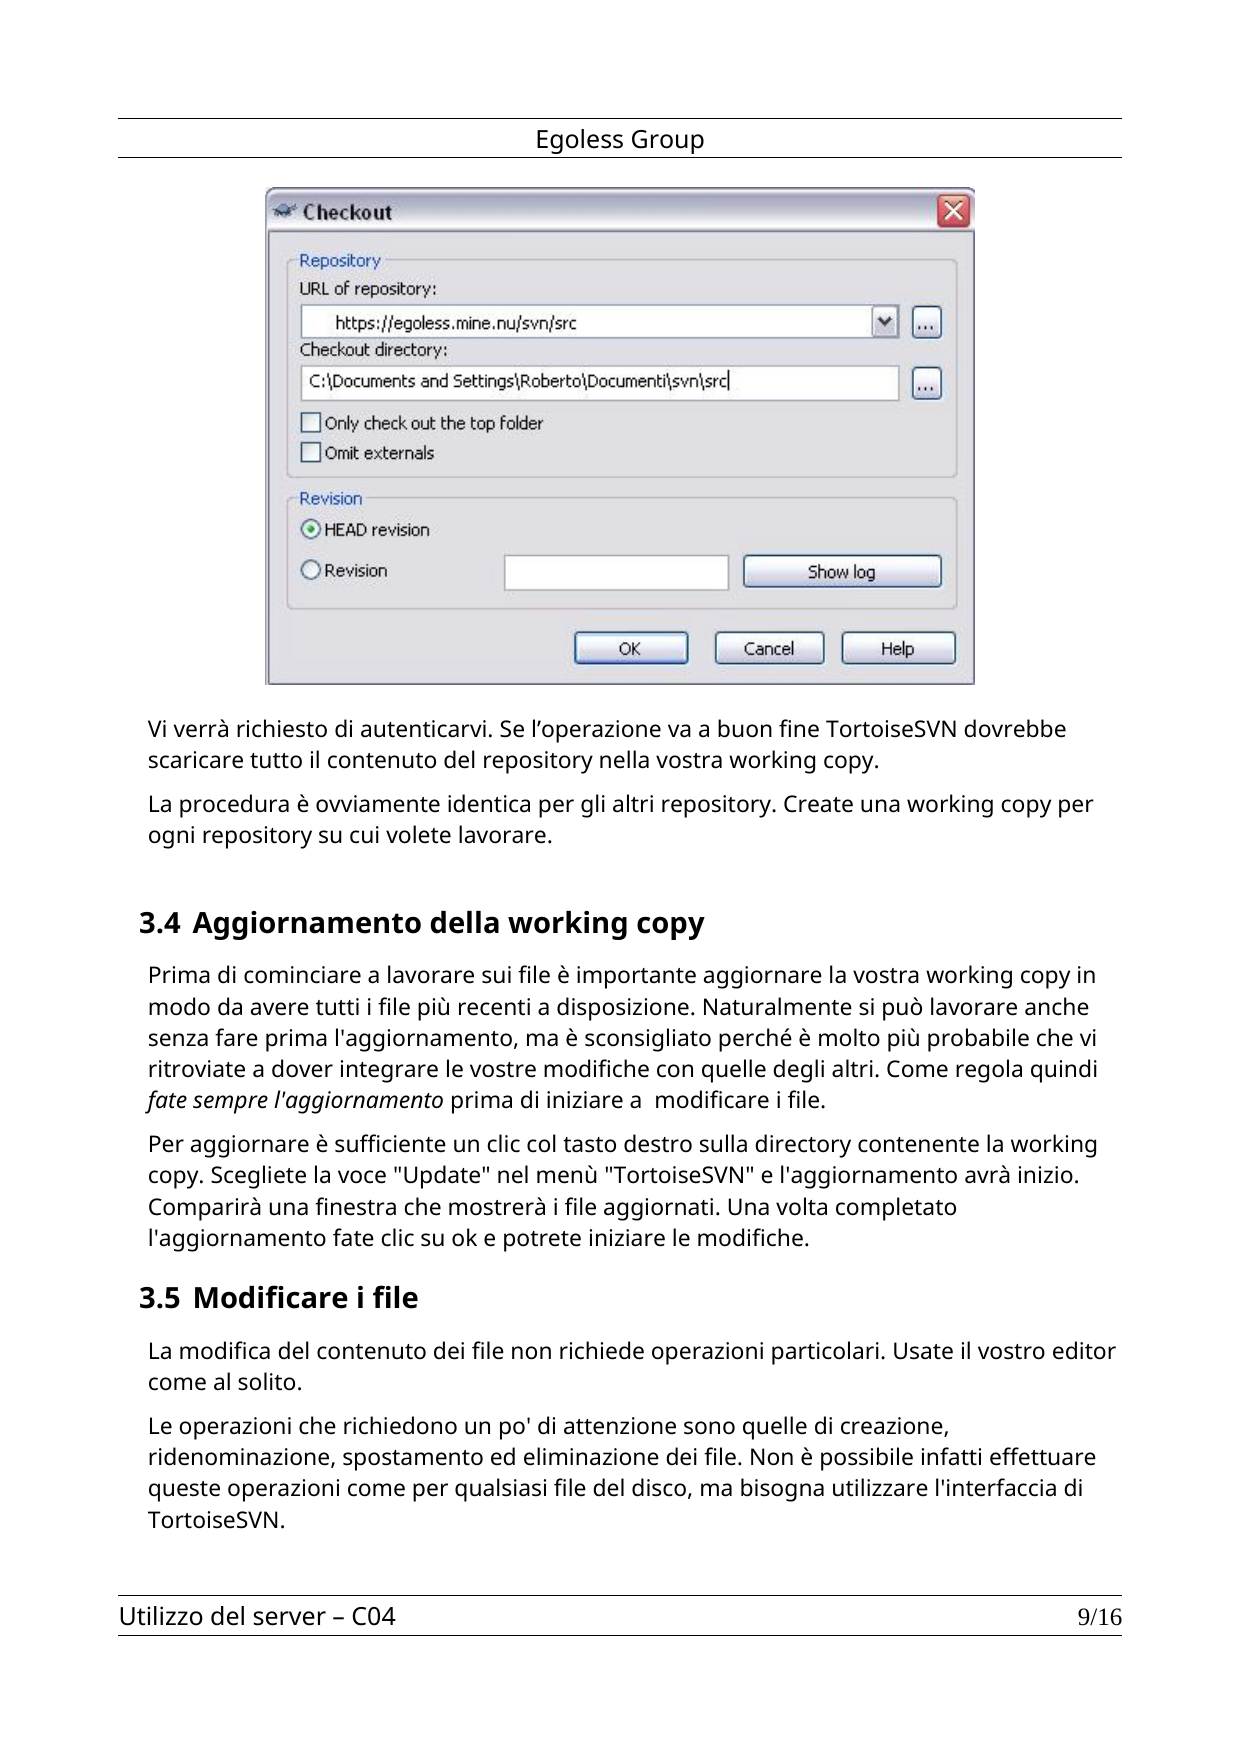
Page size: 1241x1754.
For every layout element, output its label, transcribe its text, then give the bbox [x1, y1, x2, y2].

text Le operazioni che richiedono un po' di attenzione sono quelle di creazione, ridenominazione, spostamento ed eliminazione dei file. Non è possibile infatti effettuare queste operazioni come per qualsiasi file del disco, ma bisogna utilizzare l'interfaccia di TortoiseSVN. [148, 1410, 1122, 1535]
text Vi verrà richiesto di autenticarvi. Se l’operazione va a buon fine TortoiseSVN dovrebbe scaricare tutto il contenuto del repository nella vostra working copy. [148, 712, 1122, 775]
subtitle Modificare i file [139, 1277, 1122, 1317]
text Prima di cominciare a lavorare sui file è importante aggiornare la vostra working copy in modo da avere tutti i file più recenti a disposizione. Naturalmente si può lavorare anche senza fare prima l'aggiornamento, ma è sconsigliato perché è molto più probabile che vi ritroviate a dover integrare le vostre modifiche con quelle degli altri. Come regola quindi fate sempre l'aggiornamento prima di iniziare a modificare i file. [148, 959, 1122, 1116]
text La modifica del contenuto dei file non richiede operazioni particolari. Usate il vostro editor come al solito. [148, 1335, 1122, 1397]
text La procedura è ovviamente identica per gli altri repository. Create una working copy per ogni repository su cui volete lavorare. [148, 787, 1122, 850]
subtitle Aggiornamento della working copy [139, 902, 1122, 942]
text Per aggiornare è sufficiente un clic col tasto destro sulla directory contenente la working copy. Scegliete la voce "Update" nel menù "TortoiseSVN" e l'aggiornamento avrà inizio. Comparirà una finestra che mostrerà i file aggiornati. Una volta completato l'aggiornamento fate clic su ok e potrete iniziare le modifiche. [148, 1128, 1122, 1253]
